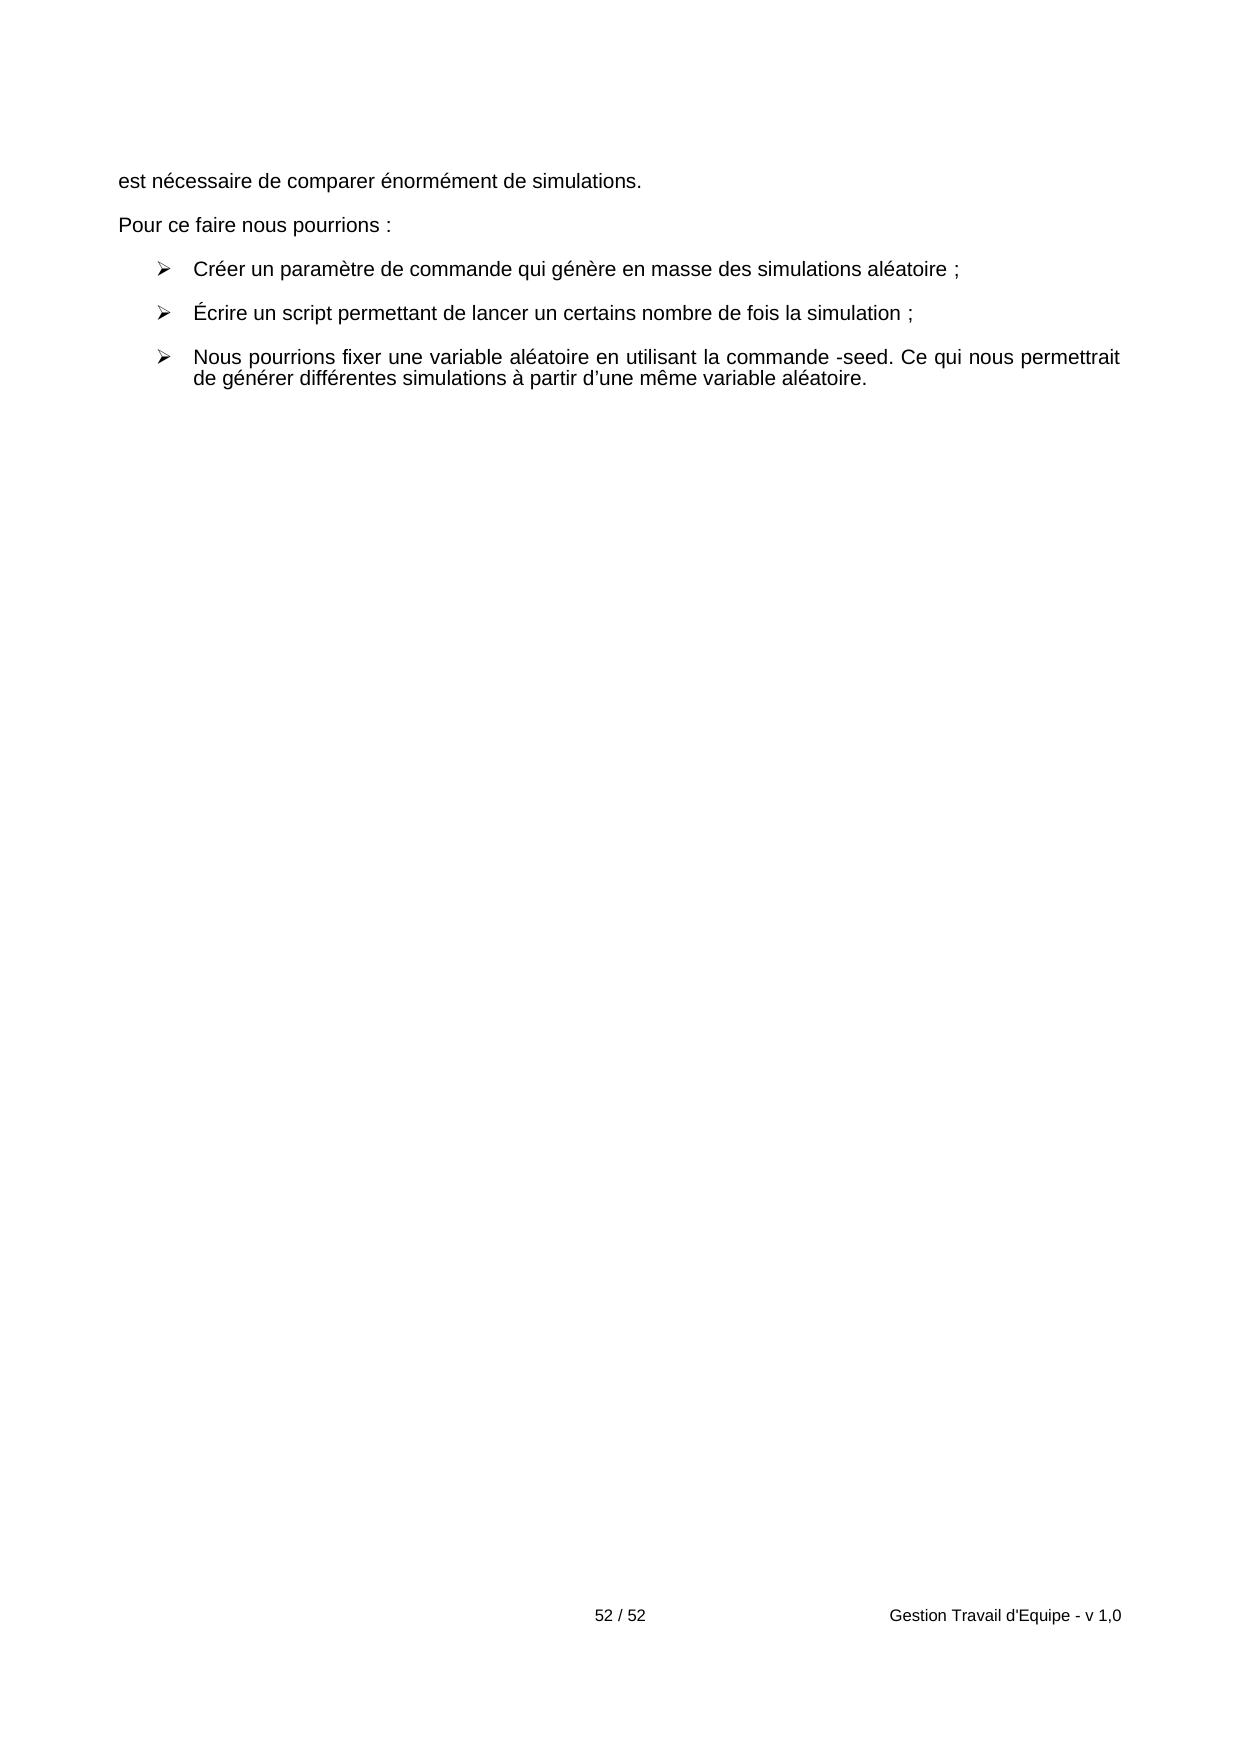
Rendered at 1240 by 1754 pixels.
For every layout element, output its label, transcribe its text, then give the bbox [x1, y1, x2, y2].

text est nécessaire de comparer énormément de simulations. [118, 172, 1121, 192]
list Nous pourrions fixer une variable aléatoire en utilisant la commande -seed. Ce qui nous permettrait de générer différentes simulations à partir d’une même variable aléatoire. [156, 348, 1121, 389]
text Pour ce faire nous pourrions : [118, 216, 1121, 236]
list Écrire un script permettant de lancer un certains nombre de fois la simulation ; [156, 304, 1121, 325]
list Créer un paramètre de commande qui génère en masse des simulations aléatoire ; [156, 260, 1121, 281]
